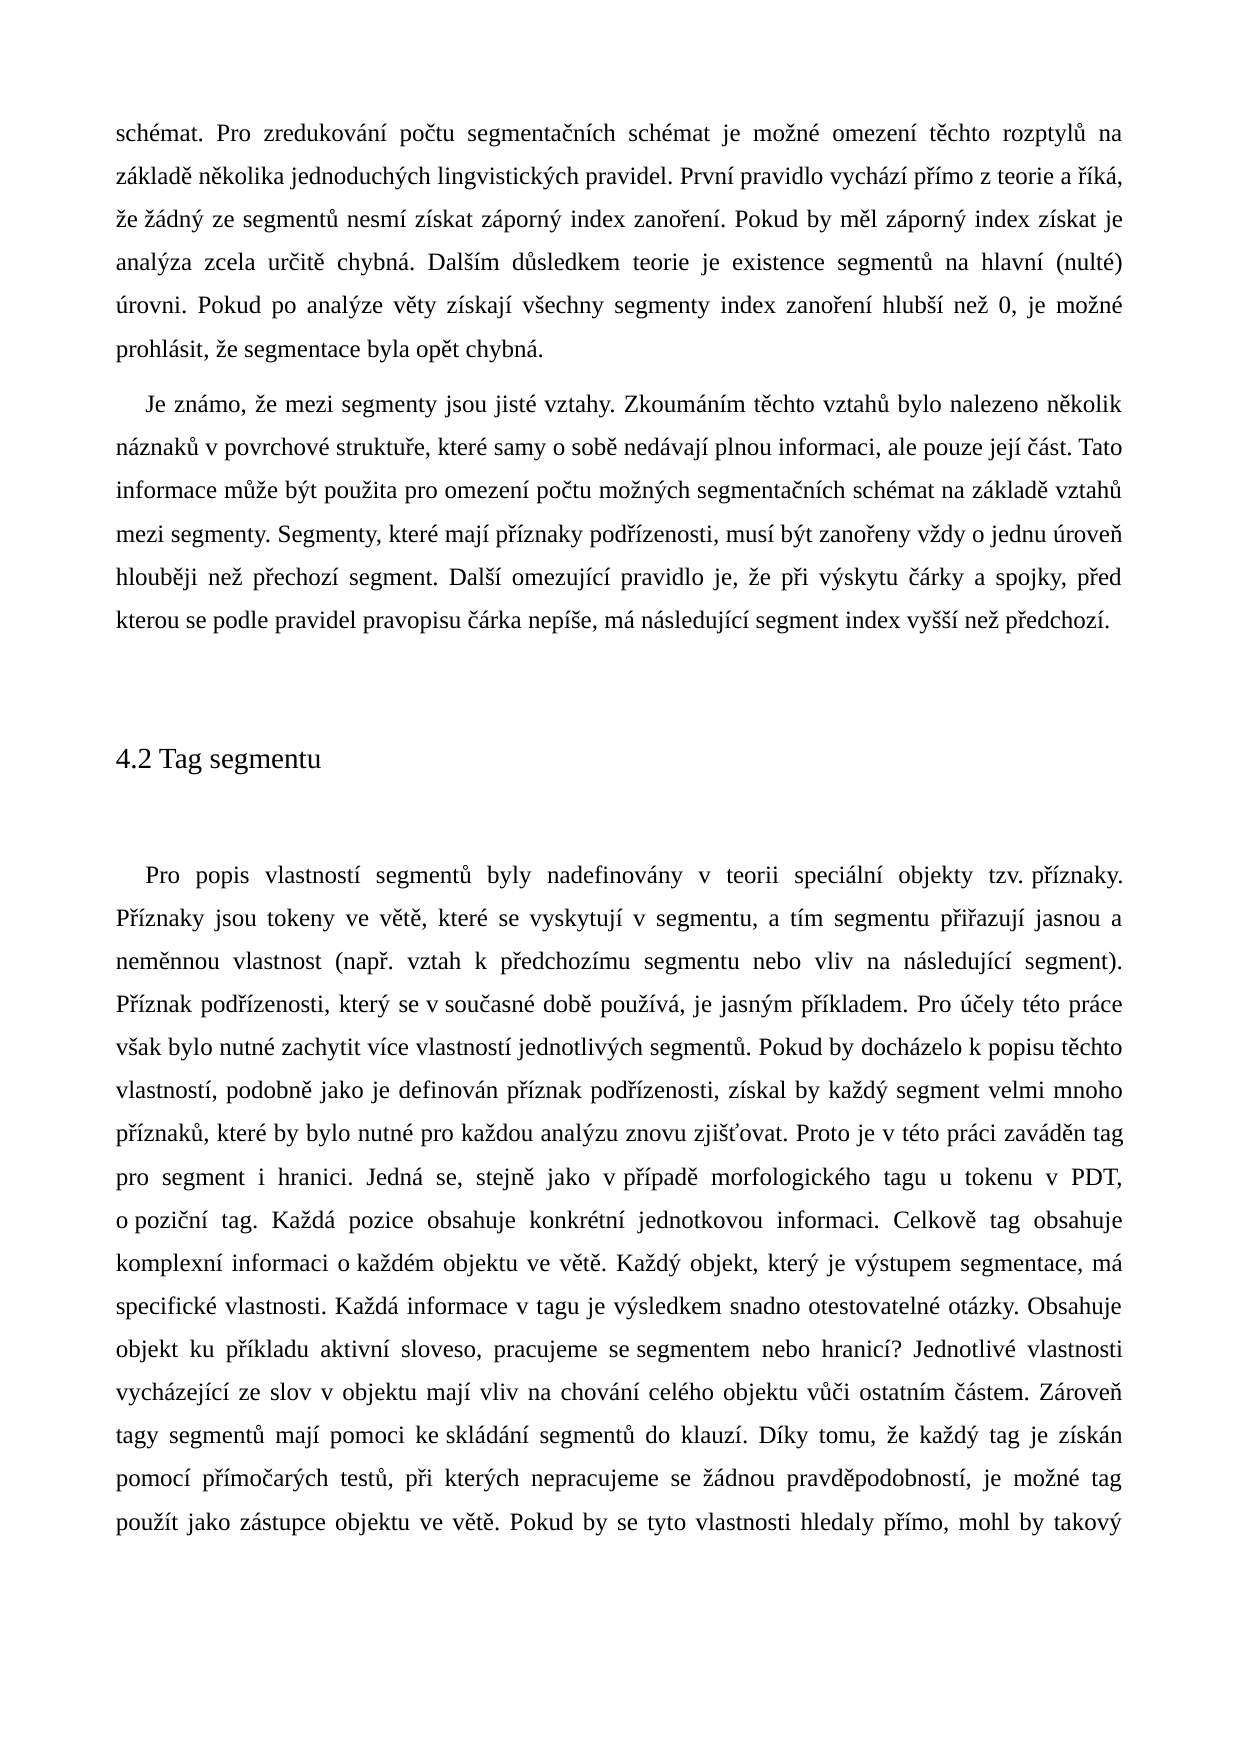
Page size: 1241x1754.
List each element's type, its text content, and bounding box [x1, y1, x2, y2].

text schémat. Pro zredukování počtu segmentačních schémat je možné omezení těchto rozptylů na základě několika jednoduchých lingvistických pravidel. První pravidlo vychází přímo z teorie a říká, že žádný ze segmentů nesmí získat záporný index zanoření. Pokud by měl záporný index získat je analýza zcela určitě chybná. Dalším důsledkem teorie je existence segmentů na hlavní (nulté) úrovni. Pokud po analýze věty získají všechny segmenty index zanoření hlubší než 0, je možné prohlásit, že segmentace byla opět chybná. [116, 118, 1123, 362]
text Je známo, že mezi segmenty jsou jisté vztahy. Zkoumáním těchto vztahů bylo nalezeno několik náznaků v povrchové struktuře, které samy o sobě nedávají plnou informaci, ale pouze její část. Tato informace může být použita pro omezení počtu možných segmentačních schémat na základě vztahů mezi segmenty. Segmenty, které mají příznaky podřízenosti, musí být zanořeny vždy o jednu úroveň hlouběji než přechozí segment. Další omezující pravidlo je, že při výskytu čárky a spojky, před kterou se podle pravidel pravopisu čárka nepíše, má následující segment index vyšší než předchozí. [116, 389, 1123, 634]
subtitle Tag segmentu [116, 741, 1123, 775]
text Pro popis vlastností segmentů byly nadefinovány v teorii speciální objekty tzv. příznaky. Příznaky jsou tokeny ve větě, které se vyskytují v segmentu, a tím segmentu přiřazují jasnou a neměnnou vlastnost (např. vztah k předchozímu segmentu nebo vliv na následující segment). Příznak podřízenosti, který se v současné době používá, je jasným příkladem. Pro účely této práce však bylo nutné zachytit více vlastností jednotlivých segmentů. Pokud by docházelo k popisu těchto vlastností, podobně jako je definován příznak podřízenosti, získal by každý segment velmi mnoho příznaků, které by bylo nutné pro každou analýzu znovu zjišťovat. Proto je v této práci zaváděn tag pro segment i hranici. Jedná se, stejně jako v případě morfologického tagu u tokenu v PDT, o poziční tag. Každá pozice obsahuje konkrétní jednotkovou informaci. Celkově tag obsahuje komplexní informaci o každém objektu ve větě. Každý objekt, který je výstupem segmentace, má specifické vlastnosti. Každá informace v tagu je výsledkem snadno otestovatelné otázky. Obsahuje objekt ku příkladu aktivní sloveso, pracujeme se segmentem nebo hranicí? Jednotlivé vlastnosti vycházející ze slov v objektu mají vliv na chování celého objektu vůči ostatním částem. Zároveň tagy segmentů mají pomoci ke skládání segmentů do klauzí. Díky tomu, že každý tag je získán pomocí přímočarých testů, při kterých nepracujeme se žádnou pravděpodobností, je možné tag použít jako zástupce objektu ve větě. Pokud by se tyto vlastnosti hledaly přímo, mohl by takový [116, 860, 1123, 1535]
